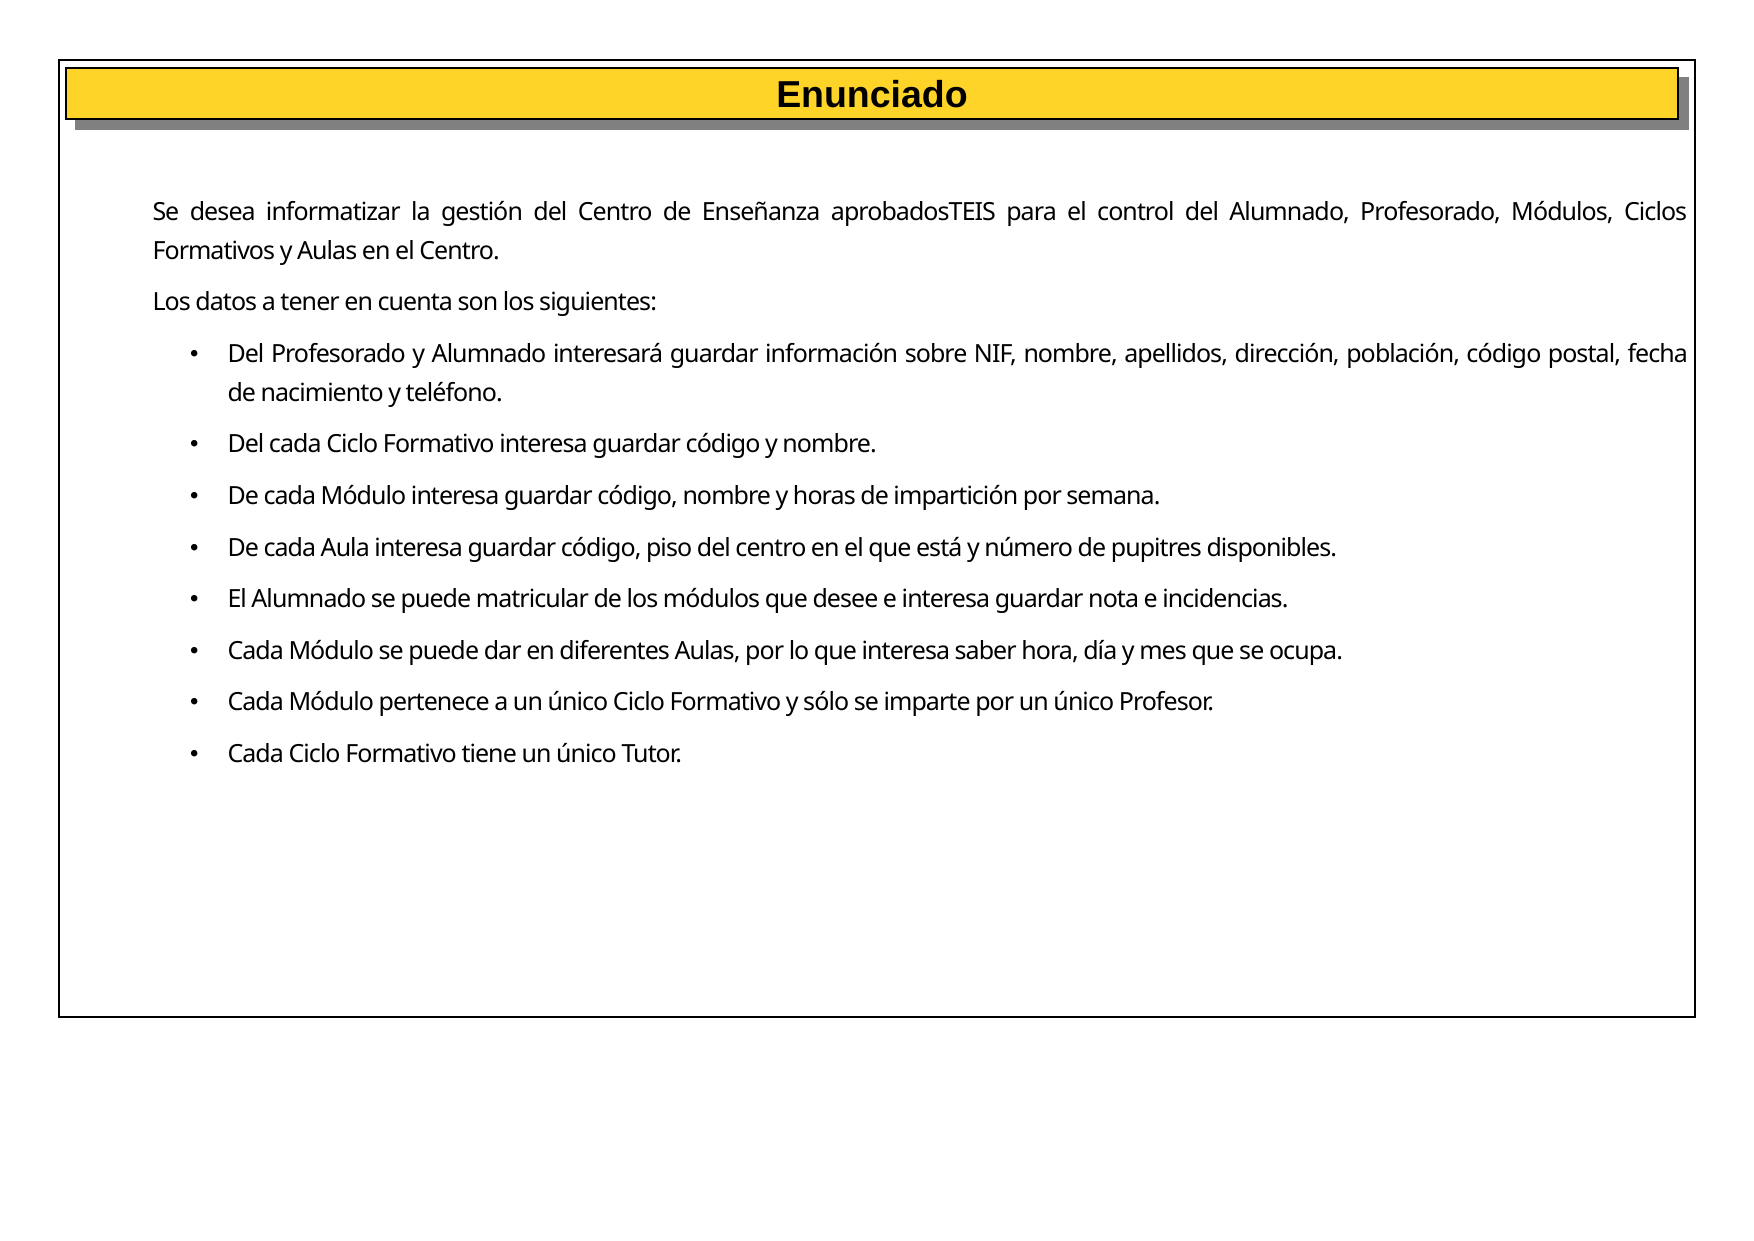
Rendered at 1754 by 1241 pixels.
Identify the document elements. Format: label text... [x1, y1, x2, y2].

table_cell Se desea informatizar la gestión del Centro de Enseñanza aprobadosTEIS para el control del Alumnado, Profesorado, Módulos, Ciclos Formativos y Aulas en el Centro. Los datos a tener en cuenta son los siguientes: Del Profesorado y Alumnado interesará guardar información sobre NIF, nombre, apellidos, dirección, población, código postal, fecha de nacimiento y teléfono. Del cada Ciclo Formativo interesa guardar código y nombre. De cada Módulo interesa guardar código, nombre y horas de impartición por semana. De cada Aula interesa guardar código, piso del centro en el que está y número de pupitres disponibles. El Alumnado se puede matricular de los módulos que desee e interesa guardar nota e incidencias. Cada Módulo se puede dar en diferentes Aulas, por lo que interesa saber hora, día y mes que se ocupa. Cada Módulo pertenece a un único Ciclo Formativo y sólo se imparte por un único Profesor. Cada Ciclo Formativo tiene un único Tutor. [60, 136, 1694, 1016]
table_header Enunciado [60, 61, 1694, 136]
